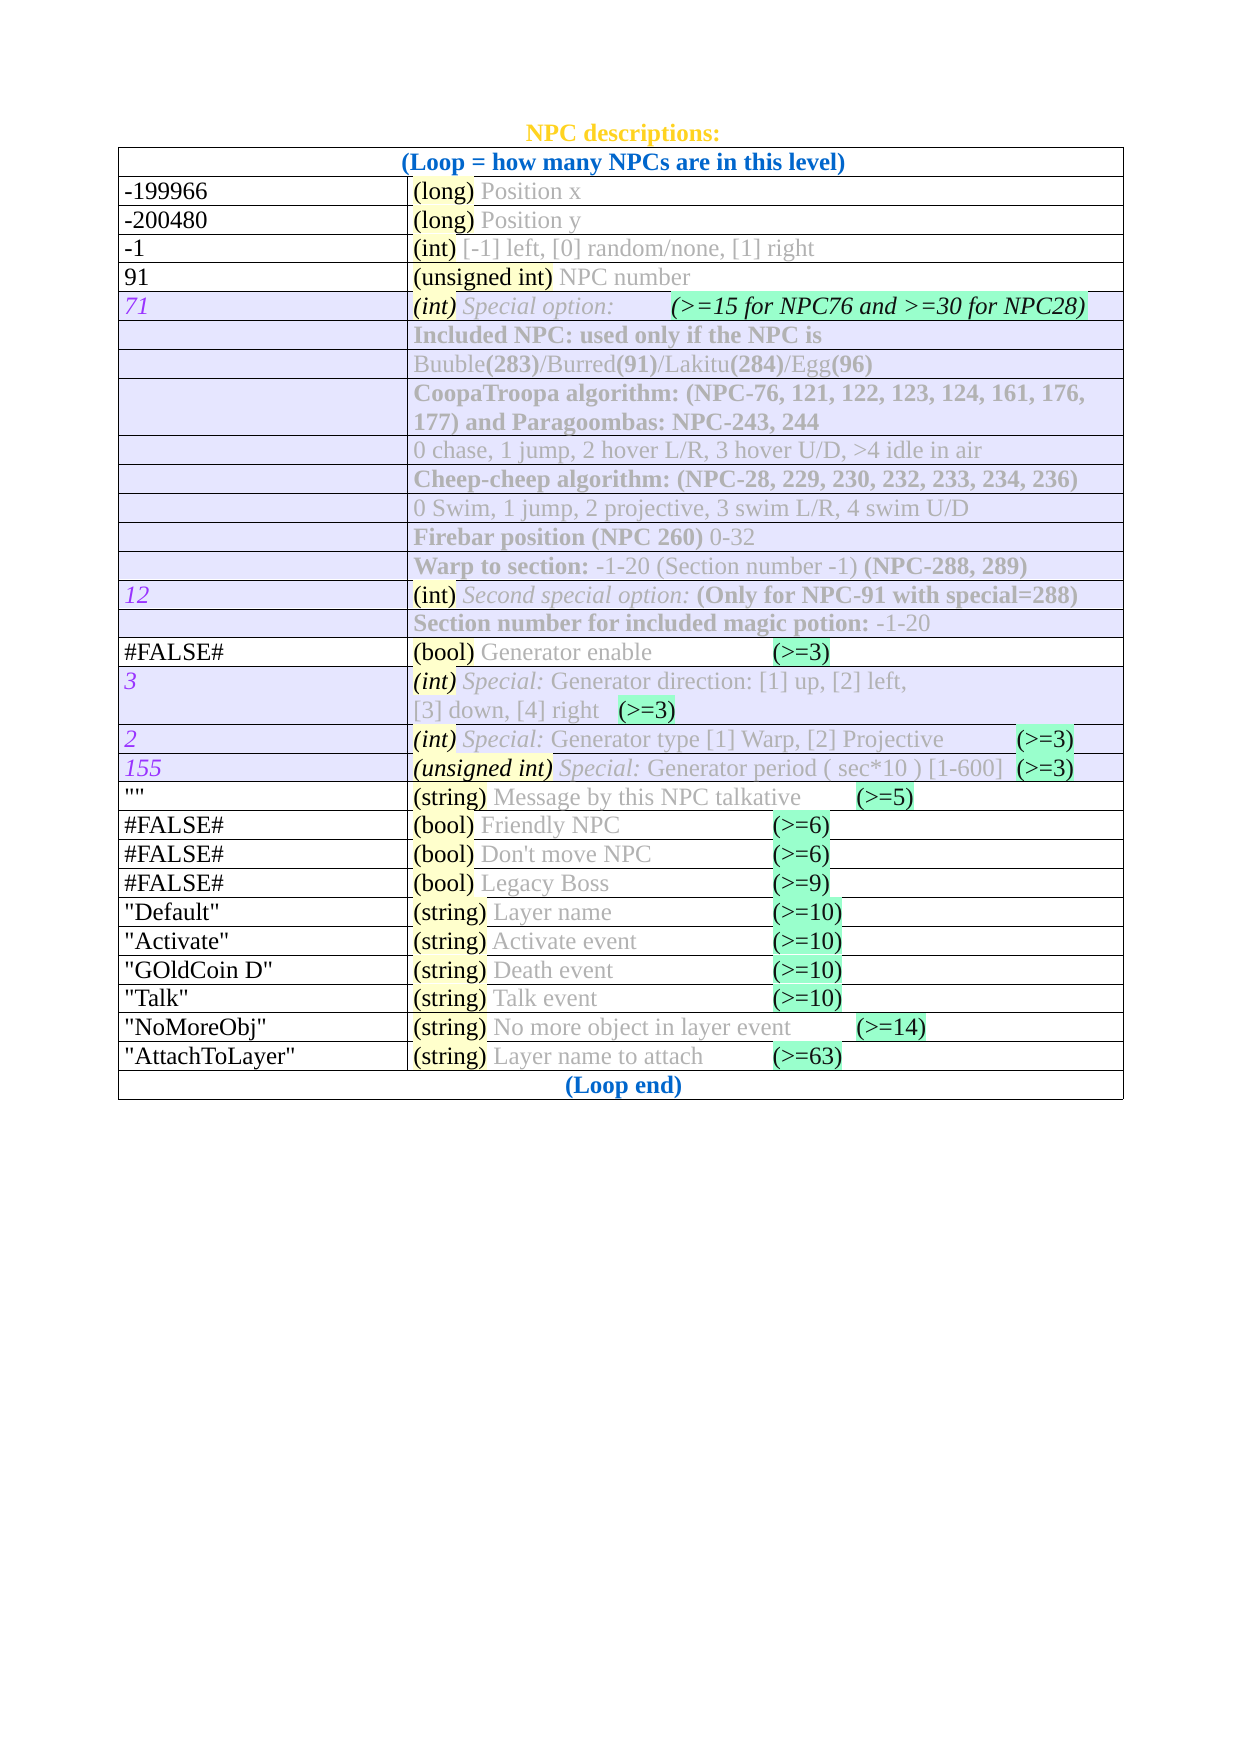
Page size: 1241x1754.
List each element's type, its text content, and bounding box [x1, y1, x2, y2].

table_cell (string) Layer name to attach (>=63) [487, 1042, 773, 1070]
table_cell [119, 350, 407, 378]
table_cell (unsigned int) Special: Generator period ( sec*10 ) [1-600] (>=3) [553, 754, 1016, 781]
table_cell "Default" [119, 898, 407, 926]
table_cell (bool) Legacy Boss (>=9) [830, 869, 1123, 897]
table_cell (string) Message by this NPC talkative (>=5) [487, 782, 856, 810]
table_cell Warp to section: -1-20 (Section number -1) (NPC-288, 289) [408, 552, 1123, 579]
table_cell Included NPC: used only if the NPC is [408, 321, 1123, 349]
table_cell (int) Second special option: (Only for NPC-91 with special=288) [456, 581, 1123, 608]
table_cell "" [119, 782, 407, 810]
table_cell "Talk" [119, 985, 407, 1012]
table_cell (int) Special option: (>=15 for NPC76 and >=30 for NPC28) [456, 292, 671, 320]
table_cell (string) Activate event (>=10) [842, 927, 1123, 954]
table_cell (bool) Friendly NPC (>=6) [830, 811, 1123, 839]
table_cell [119, 523, 407, 551]
table_cell (string) Activate event (>=10) [487, 927, 773, 954]
table_cell (long) Position x [474, 177, 1123, 204]
table_cell (bool) Legacy Boss (>=9) [474, 869, 773, 897]
table_cell (bool) Don't move NPC (>=6) [474, 840, 773, 868]
text NPC descriptions: [124, 118, 1122, 147]
table_cell (string) Death event (>=10) [842, 956, 1123, 983]
table_cell (string) Talk event (>=10) [487, 985, 773, 1012]
table_cell [119, 610, 407, 637]
table_cell (string) No more object in layer event (>=14) [926, 1013, 1123, 1041]
table_cell [119, 494, 407, 522]
table_cell 91 [119, 263, 407, 291]
table_cell [119, 436, 407, 464]
table_cell 0 Swim, 1 jump, 2 projective, 3 swim L/R, 4 swim U/D [408, 494, 1123, 522]
table_cell Cheep-cheep algorithm: (NPC-28, 229, 230, 232, 233, 234, 236) [408, 465, 1123, 493]
table_cell [119, 552, 407, 579]
table_cell "Activate" [119, 927, 407, 954]
table_cell 0 chase, 1 jump, 2 hover L/R, 3 hover U/D, >4 idle in air [408, 436, 1123, 464]
table_cell (Loop end) [119, 1071, 1123, 1099]
table_cell #FALSE# [119, 840, 407, 868]
table_cell (bool) Friendly NPC (>=6) [474, 811, 773, 839]
table_cell 2 [119, 725, 407, 753]
table_cell (unsigned int) Special: Generator period ( sec*10 ) [1-600] (>=3) [1074, 754, 1123, 781]
table_cell [119, 465, 407, 493]
table_cell Firebar position (NPC 260) 0-32 [408, 523, 1123, 551]
table_cell (bool) Generator enable (>=3) [830, 638, 1123, 666]
table_cell (int) Special: Generator direction: [1] up, [2] left, [3] down, [4] right (>=3) [408, 667, 1123, 724]
table_cell #FALSE# [119, 811, 407, 839]
table_cell (bool) Generator enable (>=3) [474, 638, 773, 666]
table_cell (int) [-1] left, [0] random/none, [1] right [456, 235, 1123, 262]
table_cell "NoMoreObj" [119, 1013, 407, 1041]
table_cell -1 [119, 235, 407, 262]
table_cell 155 [119, 754, 407, 781]
table_cell -199966 [119, 177, 407, 204]
table_cell [119, 321, 407, 349]
table_cell Section number for included magic potion: -1-20 [408, 610, 1123, 637]
table_cell [119, 379, 407, 435]
table_cell (string) Message by this NPC talkative (>=5) [914, 782, 1123, 810]
table_cell #FALSE# [119, 869, 407, 897]
table_cell -200480 [119, 206, 407, 233]
table_cell (string) Layer name to attach (>=63) [842, 1042, 1123, 1070]
table_cell (bool) Don't move NPC (>=6) [830, 840, 1123, 868]
table_header (Loop = how many NPCs are in this level) [119, 148, 1123, 176]
table_cell (string) Talk event (>=10) [842, 985, 1123, 1012]
table_cell (string) Layer name (>=10) [842, 898, 1123, 926]
table_cell 3 [119, 667, 407, 724]
table_cell "AttachToLayer" [119, 1042, 407, 1070]
table_cell (string) Layer name (>=10) [487, 898, 773, 926]
table_cell (int) Special: Generator type [1] Warp, [2] Projective (>=3) [1074, 725, 1123, 753]
table_cell CoopaTroopa algorithm: (NPC-76, 121, 122, 123, 124, 161, 176, 177) and Paragoombas: NPC-243, 244 [408, 379, 1123, 435]
table_cell "GOldCoin D" [119, 956, 407, 983]
table_cell 12 [119, 581, 407, 608]
table_cell Buuble(283)/Burred(91)/Lakitu(284)/Egg(96) [408, 350, 1123, 378]
table_cell (unsigned int) NPC number [553, 263, 1123, 291]
table_cell (int) Special: Generator type [1] Warp, [2] Projective (>=3) [456, 725, 1016, 753]
table_cell (string) No more object in layer event (>=14) [487, 1013, 856, 1041]
table_cell 71 [119, 292, 407, 320]
table_cell (long) Position y [474, 206, 1123, 233]
table_cell (string) Death event (>=10) [487, 956, 773, 983]
table_cell #FALSE# [119, 638, 407, 666]
